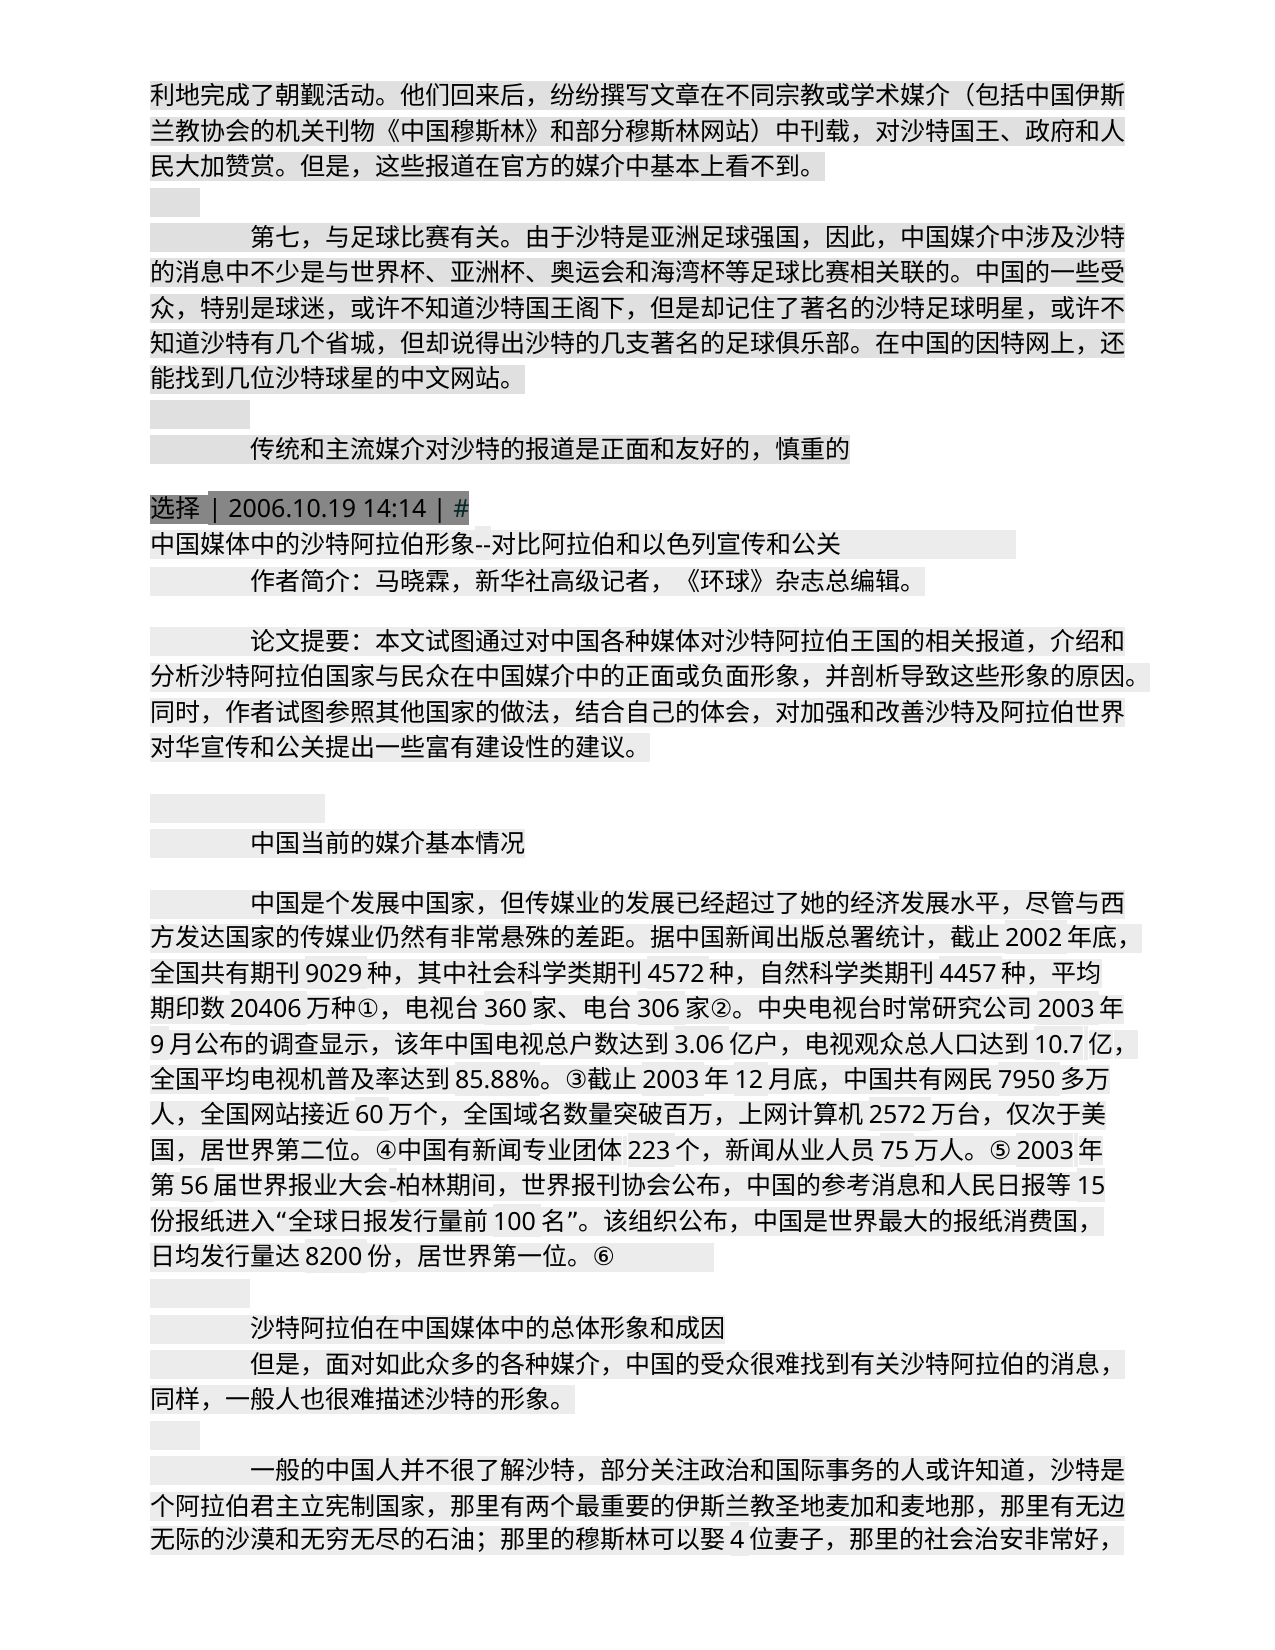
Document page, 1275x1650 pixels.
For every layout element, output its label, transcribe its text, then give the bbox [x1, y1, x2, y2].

text 中国是个发展中国家，但传媒业的发展已经超过了她的经济发展水平，尽管与西方发达国家的传媒业仍然有非常悬殊的差距。据中国新闻出版总署统计，截止2002年底，全国共有期刊9029种，其中社会科学类期刊4572种，自然科学类期刊4457种，平均期印数20406万种①，电视台360家、电台306家②。中央电视台时常研究公司2003年9月公布的调查显示，该年中国电视总户数达到3.06亿户，电视观众总人口达到10.7亿，全国平均电视机普及率达到85.88%。③截止2003年12月底，中国共有网民7950多万人，全国网站接近60万个，全国域名数量突破百万，上网计算机2572万台，仅次于美国，居世界第二位。④中国有新闻专业团体223个，新闻从业人员75万人。⑤2003年第56届世界报业大会-柏林期间，世界报刊协会公布，中国的参考消息和人民日报等15份报纸进入“全球日报发行量前100名”。该组织公布，中国是世界最大的报纸消费国，日均发行量达8200份，居世界第一位。⑥ 沙特阿拉伯在中国媒体中的总体形象和成因 但是，面对如此众多的各种媒介，中国的受众很难找到有关沙特阿拉伯的消息，同样，一般人也很难描述沙特的形象。 一般的中国人并不很了解沙特，部分关注政治和国际事务的人或许知道，沙特是个阿拉伯君主立宪制国家，那里有两个最重要的伊斯兰教圣地麦加和麦地那，那里有无边无际的沙漠和无穷无尽的石油；那里的穆斯林可以娶4位妻子，那里的社会治安非常好，严格禁止贩毒、吸毒和酗酒，并对小偷砍手。人们也知道，沙特是世界上最慷慨的国家，做了许多慈善事业。 北京最近一次有关沙特的深度报道是，发行只有4个多月的新锐报纸《新京报》有关沙特国王法赫德陛下的报道。该报在3月28日出版了《地球周刊》中，专题介绍了美国福布斯杂志“2004年国家领导人富豪榜”。其中，沙特国王法赫德陛下被列为第一位并成为封面人物。这篇翻译的文章：“法赫德国王自上个世纪80年代早期以来，一直是沙特的统治者。严格遵守宗教法律的沙特称他为‘两个圣地的仆人’。有报道说，自1995年中风后，他已经把日常管理大权交给同父异母的弟弟、王储阿卜杜拉。资本净值250亿美元。” 随后，该报以两个版面的篇幅，刊登了BABALI DWELLER W.的文章，讲述国王陛下的财富故事，这篇西方人写的文章也是中国报章少有的对沙特进行深度报道的文章，通过大量故事讲述沙特的富裕、慷慨和生活无忧。也谈到了沙特的一些问题。文章在法赫德国王的大幅肖像旁边引用了他的一段话：“我们从来没有停止推进我国国民以及阿拉伯兄弟们的福利事业。我们愿意与他们分享沙特的胜利果实和财富，在世界范围内进行援助。”⑦ 应该说，这无论如何都是泊来品，不是真正意义上的中国媒介的报道。概括而言，沙特阿拉伯在中国媒介中的形象是模糊的和可有可无的。沙特留给中国人的一般印象是，保守、低调、富裕、神秘。但是，概括起来只能用“空白”这个词形容，甚至我周围的知识分子、新闻工作者都无法说得清楚沙特是怎么回事，相反，他们对美国、俄罗斯、日本、巴勒斯坦、以色列甚至南非都能说出许多印象和评判。 在现代传媒中，一个国家的曝光多少取决于以下几种因素： [150, 883, 1125, 1556]
text 选择 | 2006.10.19 14:14 | # [150, 489, 1125, 525]
text 沙特出现在中国媒体中的时机和相关因素 综合近几年中国媒介对沙特的报道看，沙特出现在中国电视、电台、报刊、网站的出现，往往与以下事件相联系： 第一，与两国领导人互访，特别是中国领导人访问沙特有关。国家元首和政府首脑间的访问是两国关系中的大事，也是两国关系得到加强和提升的重要标志，并对地区甚至国际关系格局的变化产生重要推动，因此，肯定引起媒介的足够重视。中国媒介历来非常重视国家领导人的外事活动，中国领导人出访的消息往往都是头条新闻，外国元首和政府首脑来访并与中国领导人举行会晤，也是中国媒介报道的重要新闻。因此，在中沙领导人互访前夕及期间，特别是中国领导人出访沙特期间，中国各种媒介都会对沙特的历史、文化、自然环境、社会、双边关系等基本情况做比较充分和全面的介绍，并详细报道中国领导人在沙特的活动情况。比如1999年中国国家主席****访问沙特。 第二， 与中东和平进程有关。每当阿拉伯国家联盟首脑会议举行前后，或者沙特提出某个和平方案时，沙特就成为中东和平进程中的一个重要因素而出现在中国媒介中。如2002年3月沙特提出解决巴以冲突的和平倡议后，沙特倡议频繁出现在中国媒介中。 第三， 9·11”事件后的沙特—美国关系有关。由于“本·拉丹”等基地组织骨干成员，以及部分“9·11”事件的策划和实施者来自沙特，因此，在过去的几年里，围绕沙特—美国双边关系，本·拉丹本人及其家族的情况，沙特在中国媒介中的曝光率大幅度增加。出现这一现象的一个客观原因是，西方媒介的大量相关报道被中国媒介所采用，增加了沙特负面的印象。尽管中国的官方媒介非常谨慎地引用西方的报道，也避免直接采用西方的观点，但是，一些非主流媒介，特别是商业网站，几乎是原汁原味地把西方媒介的报道翻译成中文，并迅速在网民中传播。 第四，与海湾战争和伊拉克战争有关。沙特在中国媒介中曝光率最高的阶段是1990年海湾危机和1991年海湾战争期间，原因是沙特等海湾阿拉伯国家直接面临着伊拉克萨达姆政权的威胁，以及随后以沙特为主要前沿阵地的海湾战争。战争结束后，盟军阿拉伯部队总司令、沙特的哈立德·本·苏尔坦上将的海湾战争回忆录—《沙漠勇士》中文版在中国发行并受到关注。伊拉克战争前夕，由于美国军事基地和装备、人员在沙特的存在，沙特也是中国媒介的关注点之一。随着美国开始推行“大中东计划”，沙特的反应和对策也不断被中国媒介报道。 第五，与石油能源生产和消费有关。由于沙特是世界石油储量最大的国家，也是头号石油生产和出口国，是欧佩克的主力成员，因此，中国媒体中任何与石油和世界能源有关的消息，都或多或少地能看到沙特的身影。中国过去曾经是世界重要石油生产国，也曾出口少量石油。但是，自从1993年中国变成纯石油生产国后，沙特对于中国的石油能源安全越来越重要了，因为中国的石油进口有30%来自沙特所在的中东，20年后将有60%来自中东。《中国金融报》援引官方最新统计称，“2003年全年中国共进口原油9112.63万吨，同比增长31.29%，占国内原油消费量的比重达到36.1%；国内原油消费量为25231.2万吨，同比增长10.15%，石油消费总量为27389.2万吨，同比增长11.52%。” ⑧《南方周末》日前报道说，“快速增长的中国经济对石油的需求越来越大。去年GDP增速9.1%。这个增长建立在日消耗石油546万桶基础上。这个数字意味着，中国对石油的消耗量成为全球第二，列美国之后。”该报纸说，“人们似乎有理由怀念10年前的日子——那时候，中国还是石油净出口国。而到了2003年，中国进口9100万吨原油，较2002年增长31%。”⑨ 随着汽车生产和消费在中国的迅速发展，越来越多的中国人开始关注石油及其价格，沙特自然也就日益频繁地出现在许多与交通和能源有关的新闻中。《南方周末》援引某国际咨询公司副总裁孟凡辰的话说，“交通领域消耗了我国50%以上的石油用量，这其中，主要是汽车使用。另有数据说，机动车消耗了国内石油总产量的85%。” ⑩《南方周末》在展望中国汽车发展广阔前景与能源短缺的矛盾时指出，“在2000年时，中国的汽车拥有量为12辆车／千人，美国是750辆／千人，德国650辆／千人，世界平均为144辆／千人。如果将来达到世界平均水平，汽车总量会超过美国。而美国当年进口石油量为4.5亿吨。到那时，我们去哪里购买4.5亿吨石油？” ⑾而中国的汽车拥有者又以知识分子和中产人士为主，他们因为关心汽车、石油价格而自然会越来越多地关注包括沙特在内的中东地区。而据中国驻沙特商务处提供的信息显示，“中国是世界第二大石油消费国，其石油消费和进口增长居世界第一，目前沙向中国出口的石油每日超过30万桶。”⑿ 第六，与穆斯林朝觐有关。朝觐是伊斯兰世界一年一度的大事，同时有200万人口在相对狭小的地方举行活动，这本身就是所有媒介的关注重点。中国有2600万穆斯林，总人口超过了伊拉克。由于宗教和民族历史等方面的原因，中国穆斯林一直对沙特怀有特殊的感情。新中国成立以后，中国政府就曾允许少量穆斯林到沙特朝觐，后来因为国内的政治运动而中断。自从1978年中国恢穆斯林朝觐后，前往沙特朝觐已经成为中国穆斯林的盛大活动，据中国伊斯兰教协会统计，今年到沙特朝觐的中国穆斯林达到13351人，包租了20架专机。 由于中国公民在沙特的集中出现，朝觐期间的沙特阶段性地受到中国媒介的关注，特别是几次意外造成包括中国朝觐者蒙受伤亡后，中国媒介更是对这个非常敏感的问题给予重视。今年2月1日，沙特圣地麦加发生踩踏事件，造成244人遇难，其中包括5名中国穆斯林。新浪网站建立的专题网页共登出66条相关新闻和20张图片，分别来自2月1-5日间的17个中国新闻机构。由于这一悲剧涉及中国穆斯林的情感，这个世界最大的华文网站在征求我的意见后，关闭所有消息的评论窗口，使此专题成为该网站唯一没有评论文字的专题。因为在中国，阿拉伯、伊斯兰教、穆斯林、真主（安拉）、穆罕默德都是非常敏感的字眼。中国的朝觐者在沙特受到从国王到普通公务员的慷慨接待和关照，顺利地完成了朝觐活动。他们回来后，纷纷撰写文章在不同宗教或学术媒介（包括中国伊斯兰教协会的机关刊物《中国穆斯林》和部分穆斯林网站）中刊载，对沙特国王、政府和人民大加赞赏。但是，这些报道在官方的媒介中基本上看不到。 第七，与足球比赛有关。由于沙特是亚洲足球强国，因此，中国媒介中涉及沙特的消息中不少是与世界杯、亚洲杯、奥运会和海湾杯等足球比赛相关联的。中国的一些受众，特别是球迷，或许不知道沙特国王阁下，但是却记住了著名的沙特足球明星，或许不知道沙特有几个省城，但却说得出沙特的几支著名的足球俱乐部。在中国的因特网上，还能找到几位沙特球星的中文网站。 传统和主流媒介对沙特的报道是正面和友好的，慎重的 [150, 75, 1125, 464]
text 论文提要：本文试图通过对中国各种媒体对沙特阿拉伯王国的相关报道，介绍和分析沙特阿拉伯国家与民众在中国媒介中的正面或负面形象，并剖析导致这些形象的原因。同时，作者试图参照其他国家的做法，结合自己的体会，对加强和改善沙特及阿拉伯世界对华宣传和公关提出一些富有建设性的建议。 [150, 621, 1125, 762]
text 中国当前的媒介基本情况 [150, 787, 1125, 858]
text 中国媒体中的沙特阿拉伯形象--对比阿拉伯和以色列宣传和公关 作者简介：马晓霖，新华社高级记者，《环球》杂志总编辑。 [150, 525, 1125, 596]
